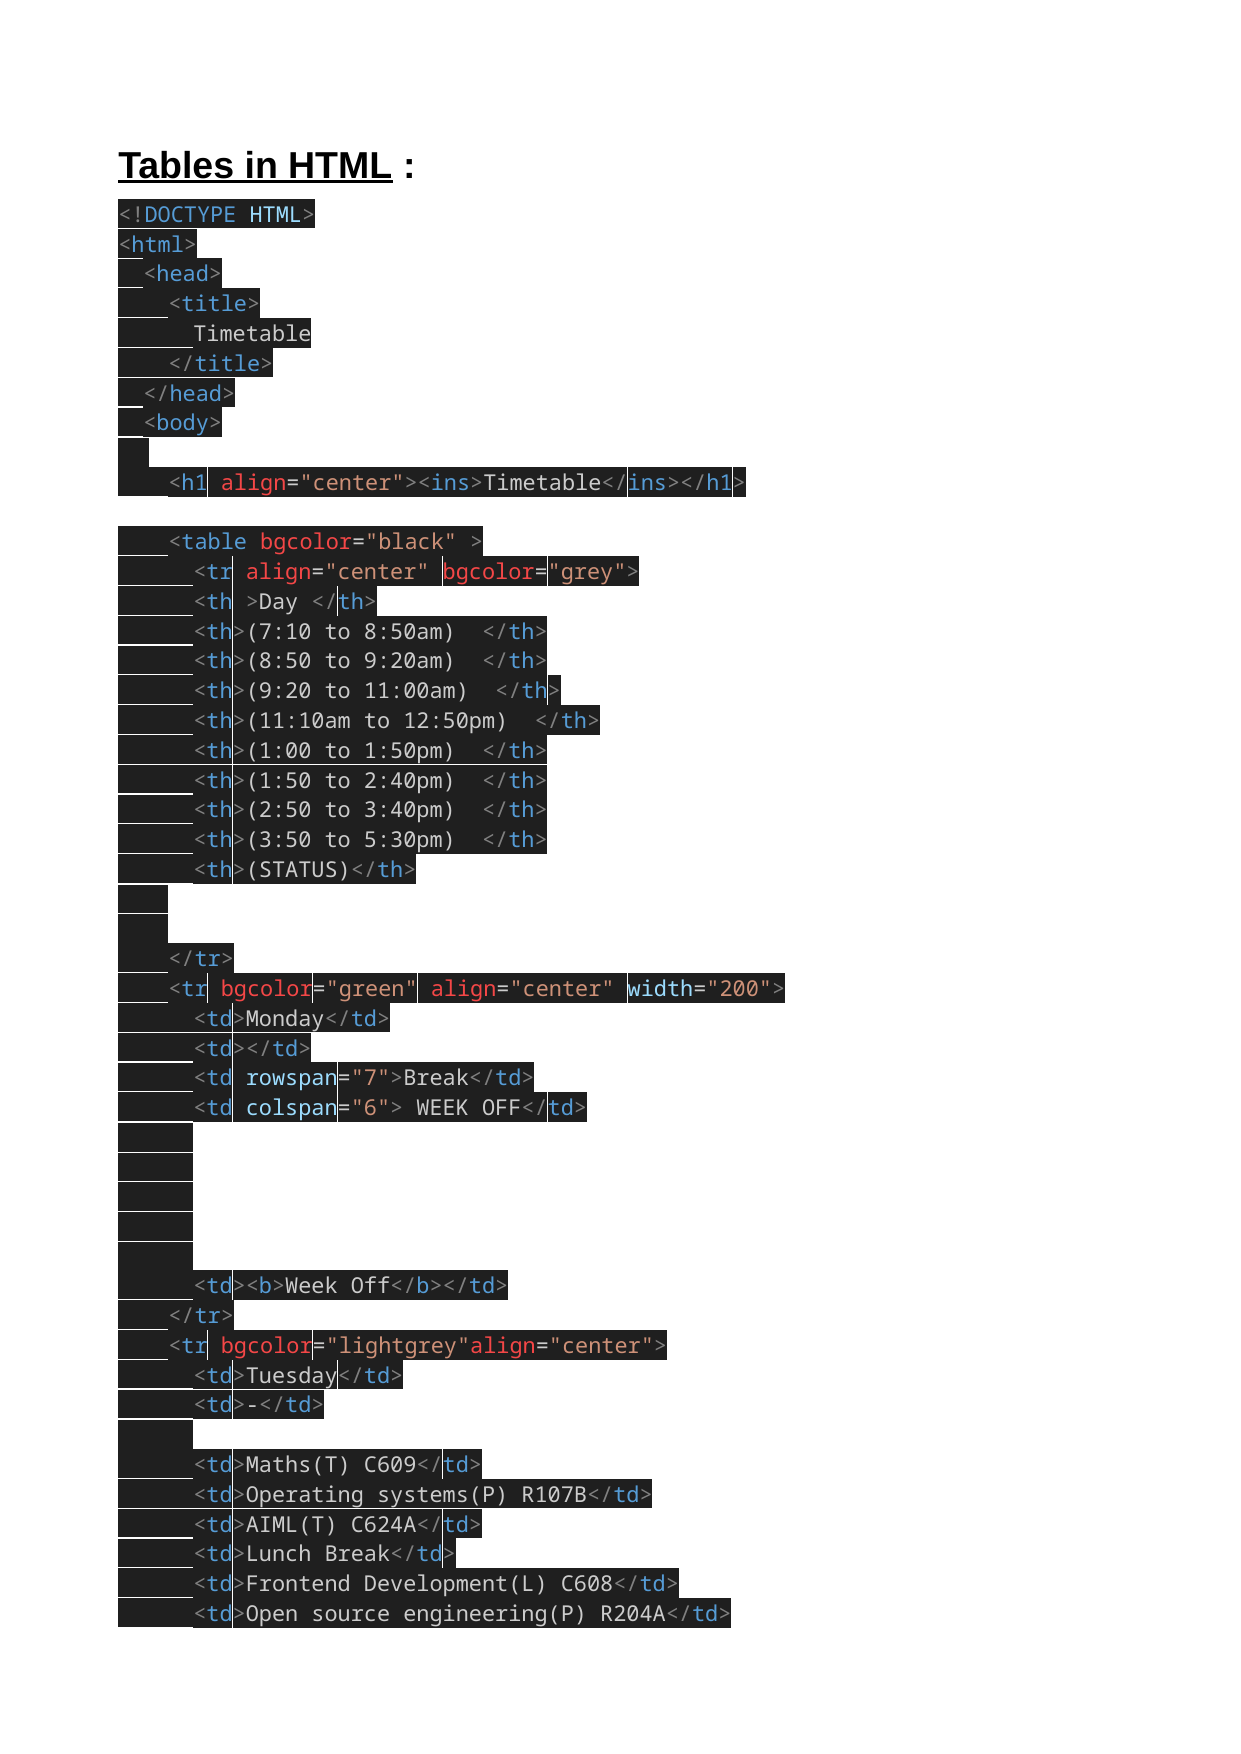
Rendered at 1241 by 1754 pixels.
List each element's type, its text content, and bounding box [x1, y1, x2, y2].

text <body> [118, 407, 1122, 437]
text <table bgcolor="black" > [118, 526, 1122, 556]
text <h1 align="center"><ins>Timetable</ins></h1> [118, 467, 1122, 497]
text <td>AIML(T) C624A</td> [118, 1508, 1122, 1538]
text </head> [118, 377, 1122, 407]
text <td>Tuesday</td> [118, 1360, 1122, 1389]
text </tr> [118, 943, 1122, 973]
text <td><b>Week Off</b></td> [118, 1270, 1122, 1300]
text <!DOCTYPE HTML> [118, 199, 1122, 228]
text <th>(7:10 to 8:50am) </th> [118, 616, 1122, 645]
text <td>Lunch Break</td> [118, 1538, 1122, 1568]
text <th>(STATUS)</th> [118, 854, 1122, 884]
text </title> [118, 348, 1122, 377]
text <td>Operating systems(P) R107B</td> [118, 1479, 1122, 1508]
text <td></td> [118, 1032, 1122, 1062]
text <td>Maths(T) C609</td> [118, 1449, 1122, 1479]
text <th>(8:50 to 9:20am) </th> [118, 645, 1122, 675]
text <th>(2:50 to 3:40pm) </th> [118, 794, 1122, 824]
text </tr> [118, 1300, 1122, 1330]
text <th>(3:50 to 5:30pm) </th> [118, 824, 1122, 854]
text <tr bgcolor="green" align="center" width="200"> [118, 973, 1122, 1003]
text <th>(1:50 to 2:40pm) </th> [118, 764, 1122, 794]
text <td>Frontend Development(L) C608</td> [118, 1568, 1122, 1598]
text <th>(9:20 to 11:00am) </th> [118, 675, 1122, 705]
text <th >Day </th> [118, 586, 1122, 616]
text <tr bgcolor="lightgrey"align="center"> [118, 1330, 1122, 1360]
text <th>(1:00 to 1:50pm) </th> [118, 735, 1122, 764]
text <th>(11:10am to 12:50pm) </th> [118, 705, 1122, 735]
text <tr align="center" bgcolor="grey"> [118, 556, 1122, 586]
text <td rowspan="7">Break</td> [118, 1062, 1122, 1092]
text <td>-</td> [118, 1389, 1122, 1419]
text <td>Open source engineering(P) R204A</td> [118, 1598, 1122, 1628]
text <head> [118, 258, 1122, 288]
text Timetable [118, 318, 1122, 348]
text <td>Monday</td> [118, 1003, 1122, 1032]
text <title> [118, 288, 1122, 318]
text <td colspan="6"> WEEK OFF</td> [118, 1092, 1122, 1122]
text <html> [118, 228, 1122, 258]
subtitle Tables in HTML : [118, 143, 1122, 186]
